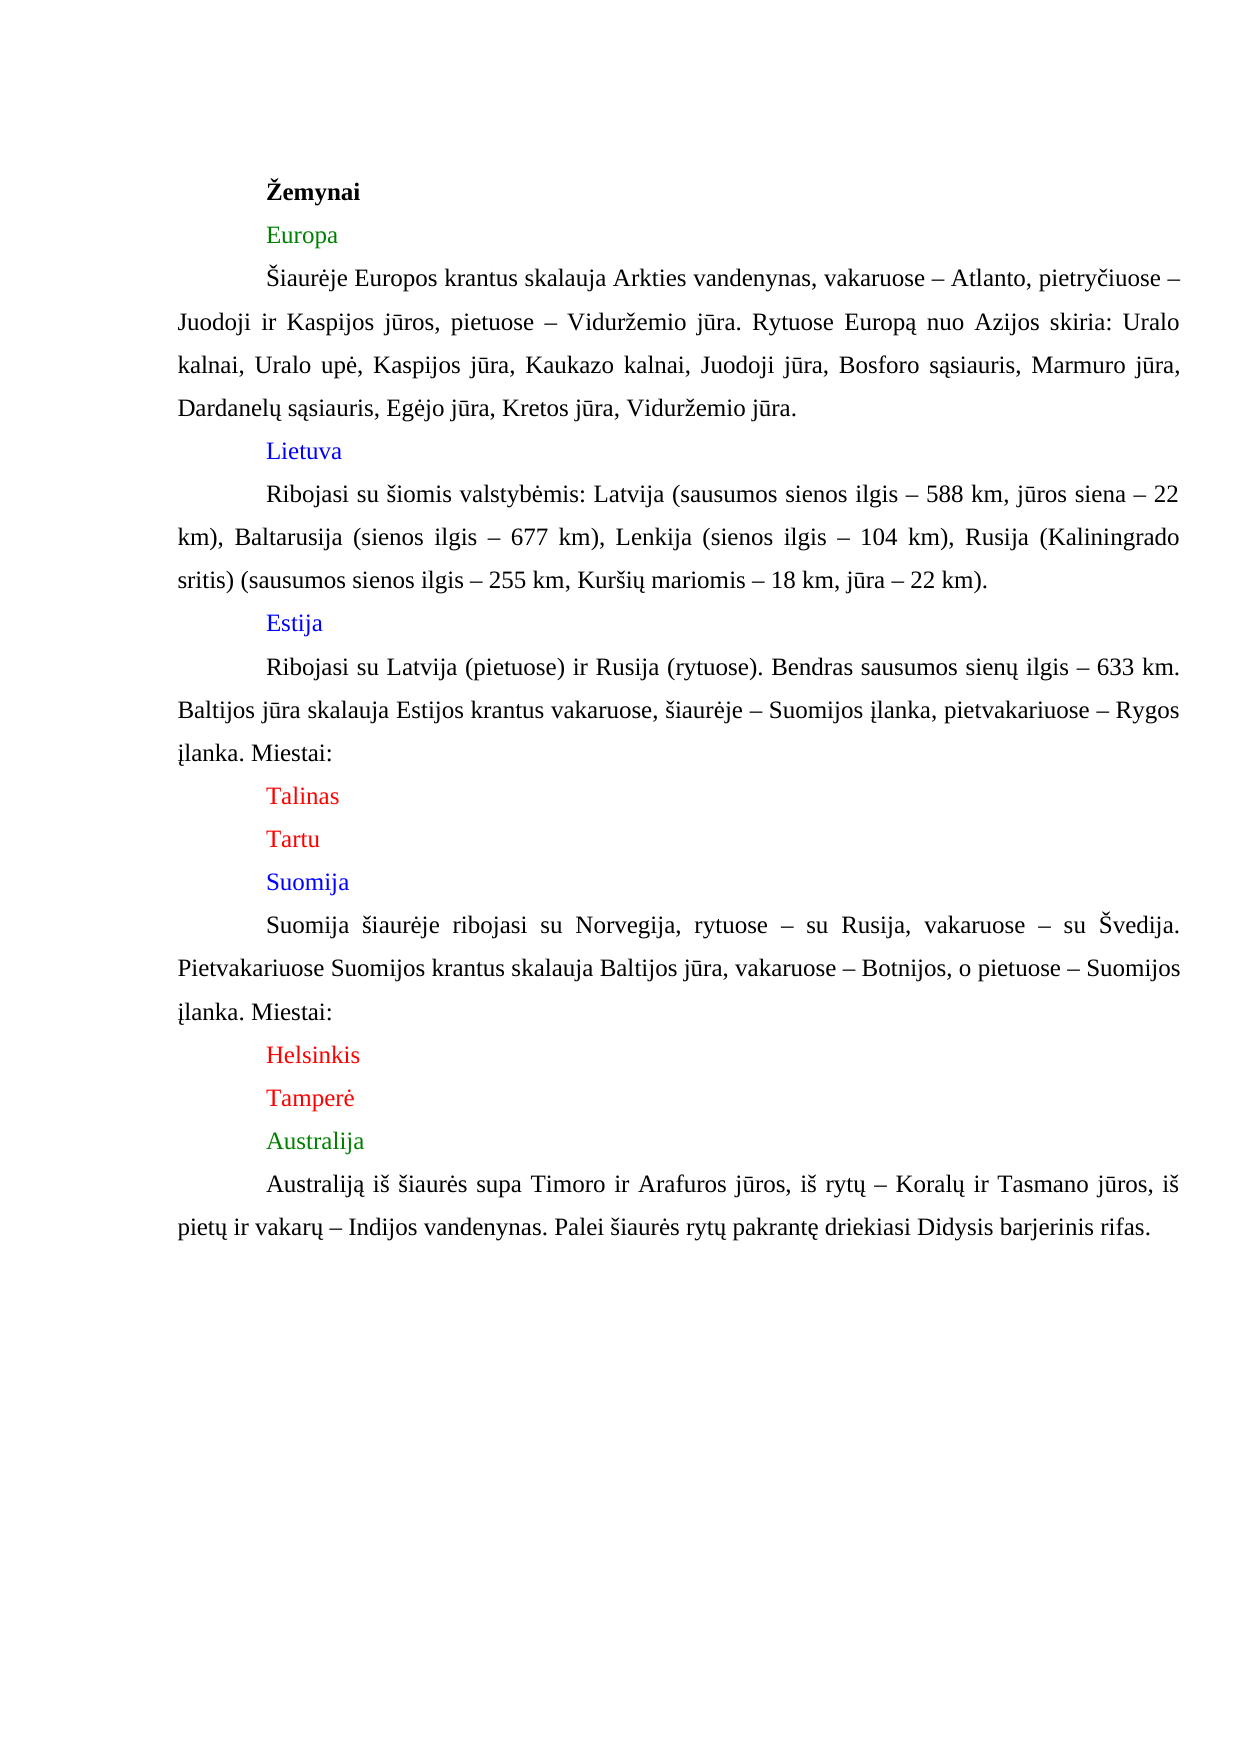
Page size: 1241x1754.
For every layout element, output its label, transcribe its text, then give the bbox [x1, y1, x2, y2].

text Suomija [177, 867, 1181, 896]
text Tartu [177, 824, 1181, 853]
text Estija [177, 608, 1181, 637]
text Šiaurėje Europos krantus skalauja Arkties vandenynas, vakaruose – Atlanto, pietryčiuose – Juodoji ir Kaspijos jūros, pietuose – Viduržemio jūra. Rytuose Europą nuo Azijos skiria: Uralo kalnai, Uralo upė, Kaspijos jūra, Kaukazo kalnai, Juodoji jūra, Bosforo sąsiauris, Marmuro jūra, Dardanelų sąsiauris, Egėjo jūra, Kretos jūra, Viduržemio jūra. [177, 263, 1181, 422]
text Ribojasi su šiomis valstybėmis: Latvija (sausumos sienos ilgis – 588 km, jūros siena – 22 km), Baltarusija (sienos ilgis – 677 km), Lenkija (sienos ilgis – 104 km), Rusija (Kaliningrado sritis) (sausumos sienos ilgis – 255 km, Kuršių mariomis – 18 km, jūra – 22 km). [177, 479, 1181, 594]
text Ribojasi su Latvija (pietuose) ir Rusija (rytuose). Bendras sausumos sienų ilgis – 633 km. Baltijos jūra skalauja Estijos krantus vakaruose, šiaurėje – Suomijos įlanka, pietvakariuose – Rygos įlanka. Miestai: [177, 652, 1181, 767]
text Suomija šiaurėje ribojasi su Norvegija, rytuose – su Rusija, vakaruose – su Švedija. Pietvakariuose Suomijos krantus skalauja Baltijos jūra, vakaruose – Botnijos, o pietuose – Suomijos įlanka. Miestai: [177, 910, 1181, 1025]
text Žemynai [177, 177, 1181, 206]
text Australija [177, 1126, 1181, 1155]
text Tamperė [177, 1083, 1181, 1112]
text Lietuva [177, 436, 1181, 465]
text Talinas [177, 781, 1181, 810]
text Europa [177, 220, 1181, 249]
text Helsinkis [177, 1040, 1181, 1068]
text Australiją iš šiaurės supa Timoro ir Arafuros jūros, iš rytų – Koralų ir Tasmano jūros, iš pietų ir vakarų – Indijos vandenynas. Palei šiaurės rytų pakrantę driekiasi Didysis barjerinis rifas. [177, 1169, 1181, 1241]
